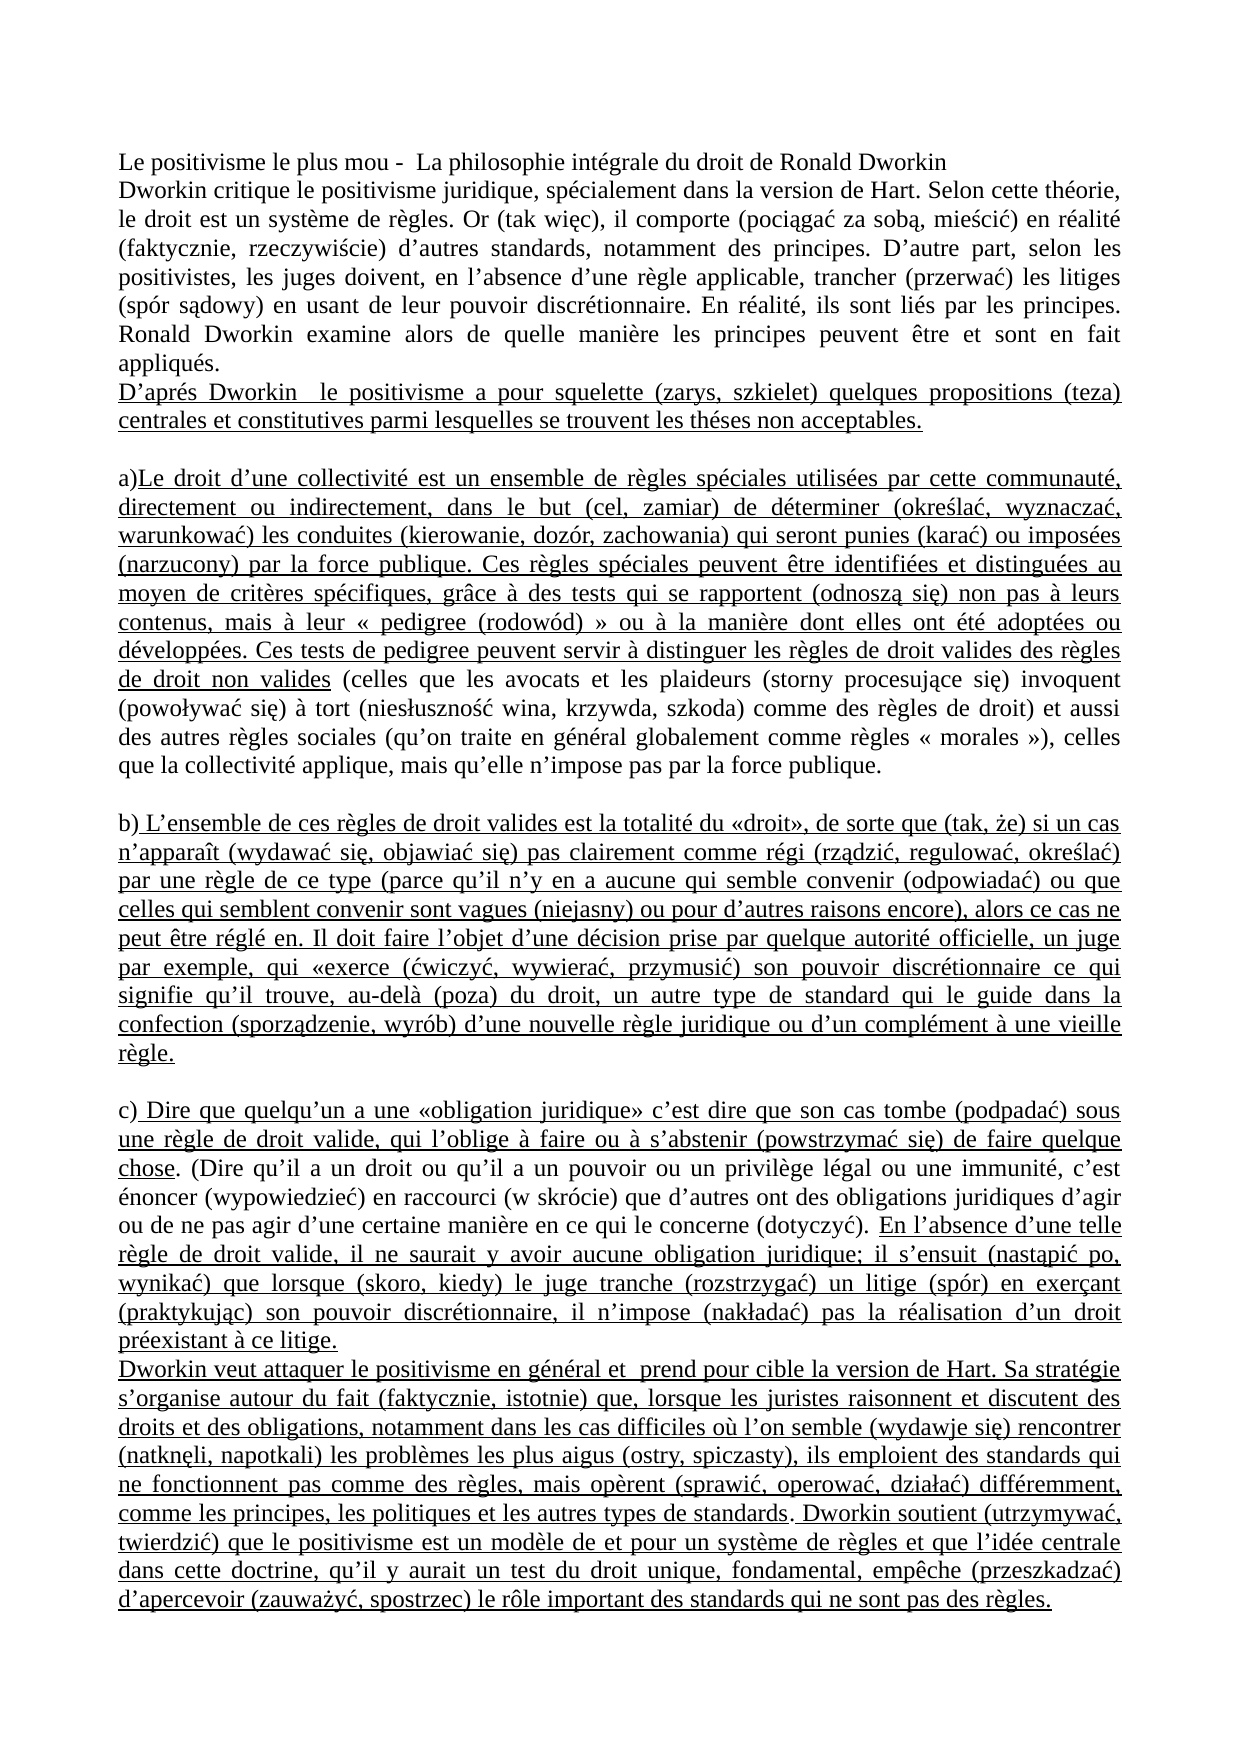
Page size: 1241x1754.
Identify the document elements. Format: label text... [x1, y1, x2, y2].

text d’apercevoir (zauważyć, spostrzec) le rôle important des standards qui ne sont pas des règles. [118, 1582, 1122, 1613]
text développées. Ces tests de pedigree peuvent servir à distinguer les règles de droit valides des règles de droit non valides (celles que les avocats et les plaideurs (storny procesujące się) invoquent (powoływać się) à tort (niesłuszność wina, krzywda, szkoda) comme des règles de droit) et aussi des autres règles sociales (qu’on traite en général globalement comme règles « morales »), celles que la collectivité applique, mais qu’elle n’impose pas par la force publique. [118, 633, 1122, 779]
text comme les principes, les politiques et les autres types de standards. Dworkin soutient (utrzymywać, twierdzić) que le positivisme est un modèle de et pour un système de règles et que l’idée centrale [118, 1496, 1122, 1552]
text Dworkin veut attaquer le positivisme en général et prend pour cible la version de Hart. Sa stratégie s’organise autour du fait (faktycznie, istotnie) que, lorsque les juristes raisonnent et discutent des droits et des obligations, notamment dans les cas difficiles où l’on semble (wydawje się) rencontrer (natknęli, napotkali) les problèmes les plus aigus (ostry, spiczasty), ils emploient des standards qui ne fonctionnent pas comme des règles, mais opèrent (sprawić, operować, działać) différemment, [118, 1354, 1122, 1494]
text moyen de critères spécifiques, grâce à des tests qui se rapportent (odnoszą się) non pas à leurs contenus, mais à leur « pedigree (rodowód) » ou à la manière dont elles ont été adoptées ou [118, 576, 1122, 632]
text (praktykując) son pouvoir discrétionnaire, il n’impose (nakładać) pas la réalisation d’un droit [118, 1294, 1122, 1322]
text b) L’ensemble de ces règles de droit valides est la totalité du «droit», de sorte que (tak, że) si un cas n’apparaît (wydawać się, objawiać się) pas clairement comme régi (rządzić, regulować, określać) par une règle de ce type (parce qu’il n’y en a aucune qui semble convenir (odpowiadać) ou que [118, 808, 1122, 891]
text a)Le droit d’une collectivité est un ensemble de règles spéciales utilisées par cette communauté, directement ou indirectement, dans le but (cel, zamiar) de déterminer (określać, wyznaczać, [118, 463, 1122, 517]
text dans cette doctrine, qu’il y aurait un test du droit unique, fondamental, empêche (przeszkadzać) [118, 1553, 1122, 1581]
text warunkować) les conduites (kierowanie, dozór, zachowania) qui seront punies (karać) ou imposées [118, 518, 1122, 546]
text centrales et constitutives parmi lesquelles se trouvent les théses non acceptables. [118, 403, 1122, 434]
text confection (sporządzenie, wyrób) d’une nouvelle règle juridique ou d’un complément à une vieille [118, 1007, 1122, 1034]
text règle. [118, 1036, 1122, 1067]
text Dworkin critique le positivisme juridique, spécialement dans la version de Hart. Selon cette théorie, le droit est un système de règles. Or (tak więc), il comporte (pociągać za sobą, mieścić) en réalité (faktycznie, rzeczywiście) d’autres standards, notamment des principes. D’autre part, selon les positivistes, les juges doivent, en l’absence d’une règle applicable, trancher (przerwać) les litiges (spór sądowy) en usant de leur pouvoir discrétionnaire. En réalité, ils sont liés par les principes. Ronald Dworkin examine alors de quelle manière les principes peuvent être et sont en fait appliqués. [118, 176, 1122, 377]
text Le positivisme le plus mou - La philosophie intégrale du droit de Ronald Dworkin [118, 147, 1122, 176]
text D’aprés Dworkin le positivisme a pour squelette (zarys, szkielet) quelques propositions (teza) [118, 377, 1122, 402]
text chose. (Dire qu’il a un droit ou qu’il a un pouvoir ou un privilège légal ou une immunité, c’est énoncer (wypowiedzieć) en raccourci (w skrócie) que d’autres ont des obligations juridiques d’agir ou de ne pas agir d’une certaine manière en ce qui le concerne (dotyczyć). En l’absence d’une telle règle de droit valide, il ne saurait y avoir aucune obligation juridique; il s’ensuit (nastąpić po, wynikać) que lorsque (skoro, kiedy) le juge tranche (rozstrzygać) un litige (spór) en exerçant [118, 1151, 1122, 1293]
text celles qui semblent convenir sont vagues (niejasny) ou pour d’autres raisons encore), alors ce cas ne peut être réglé en. Il doit faire l’objet d’une décision prise par quelque autorité officielle, un juge par exemple, qui «exerce (ćwiczyć, wywierać, przymusić) son pouvoir discrétionnaire ce qui signifie qu’il trouve, au-delà (poza) du droit, un autre type de standard qui le guide dans la [118, 892, 1122, 1006]
text préexistant à ce litige. [118, 1323, 1122, 1354]
text (narzucony) par la force publique. Ces règles spéciales peuvent être identifiées et distinguées au [118, 547, 1122, 574]
text c) Dire que quelqu’un a une «obligation juridique» c’est dire que son cas tombe (podpadać) sous une règle de droit valide, qui l’oblige à faire ou à s’abstenir (powstrzymać się) de faire quelque [118, 1096, 1122, 1149]
